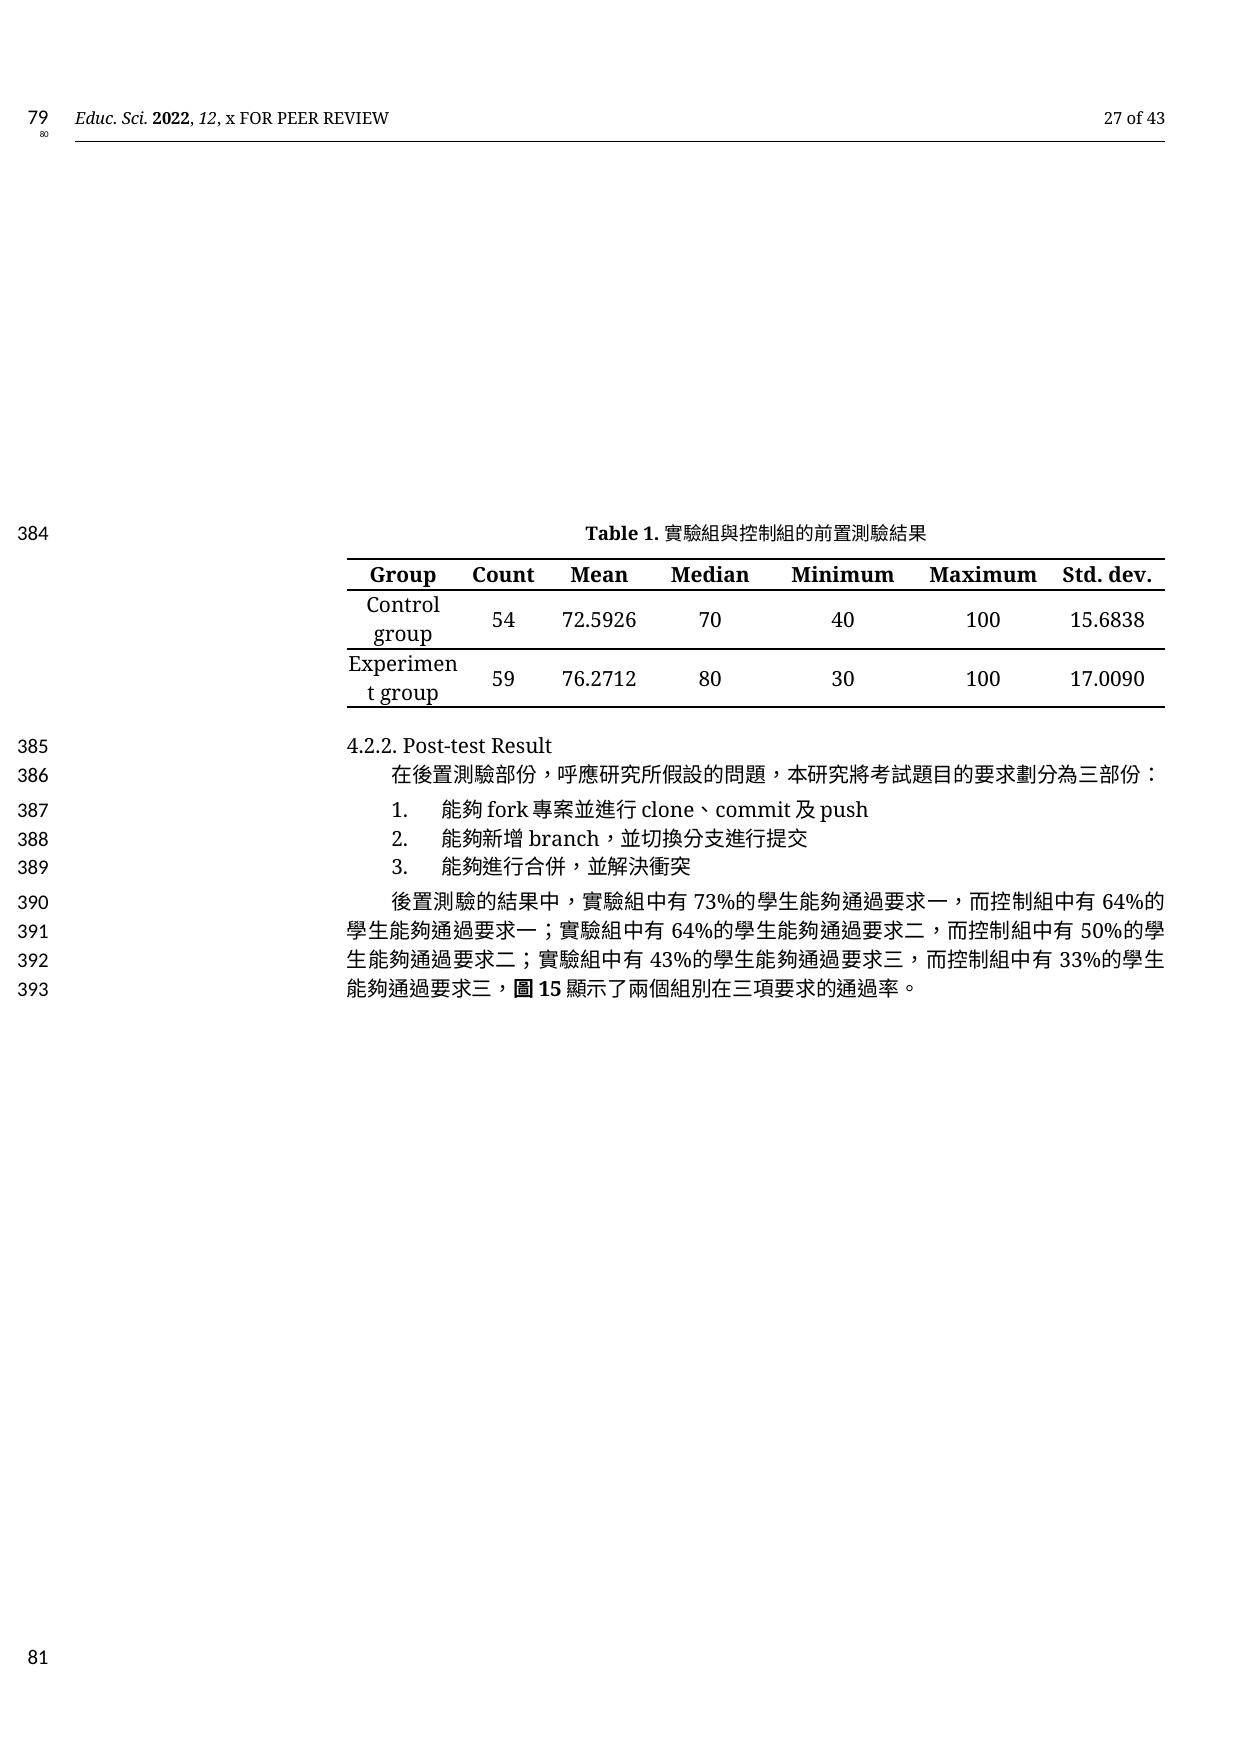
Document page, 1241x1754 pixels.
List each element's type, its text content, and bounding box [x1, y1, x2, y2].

table_header Std. dev. [1050, 560, 1165, 588]
table_cell 59 [459, 650, 547, 706]
table_cell 100 [917, 591, 1049, 647]
table_cell 70 [651, 591, 769, 647]
table_cell 80 [651, 650, 769, 706]
table_cell 30 [769, 650, 917, 706]
table_header Mean [548, 560, 651, 588]
table_cell 17.0090 [1050, 650, 1165, 706]
list 能夠進行合併，並解決衝突 [391, 852, 1165, 881]
table_header Minimum [769, 560, 917, 588]
table_cell 15.6838 [1050, 591, 1165, 647]
table_header Count [459, 560, 547, 588]
list 能夠fork專案並進行clone、commit及push [391, 794, 1165, 823]
text 在後置測驗部份，呼應研究所假設的問題，本研究將考試題目的要求劃分為三部份： [347, 759, 1165, 788]
table_cell Control group [347, 591, 459, 647]
table_header Median [651, 560, 769, 588]
subtitle 4.2.2. Post-test Result [347, 732, 1165, 759]
table_header Maximum [917, 560, 1049, 588]
table_header Group [347, 560, 459, 588]
text 後置測驗的結果中，實驗組中有73%的學生能夠通過要求一，而控制組中有64%的學生能夠通過要求一；實驗組中有64%的學生能夠通過要求二，而控制組中有50%的學生能夠通過要求二；實驗組中有43%的學生能夠通過要求三，而控制組中有33%的學生能夠通過要求三，圖15顯示了兩個組別在三項要求的通過率。 [347, 887, 1165, 1002]
table_cell 72.5926 [548, 591, 651, 647]
text Table 1. 實驗組與控制組的前置測驗結果 [347, 520, 1165, 545]
table_cell 54 [459, 591, 547, 647]
table_cell 40 [769, 591, 917, 647]
table_cell 76.2712 [548, 650, 651, 706]
table_cell 100 [917, 650, 1049, 706]
table_cell Experiment group [347, 650, 459, 706]
list 能夠新增branch，並切換分支進行提交 [391, 823, 1165, 852]
